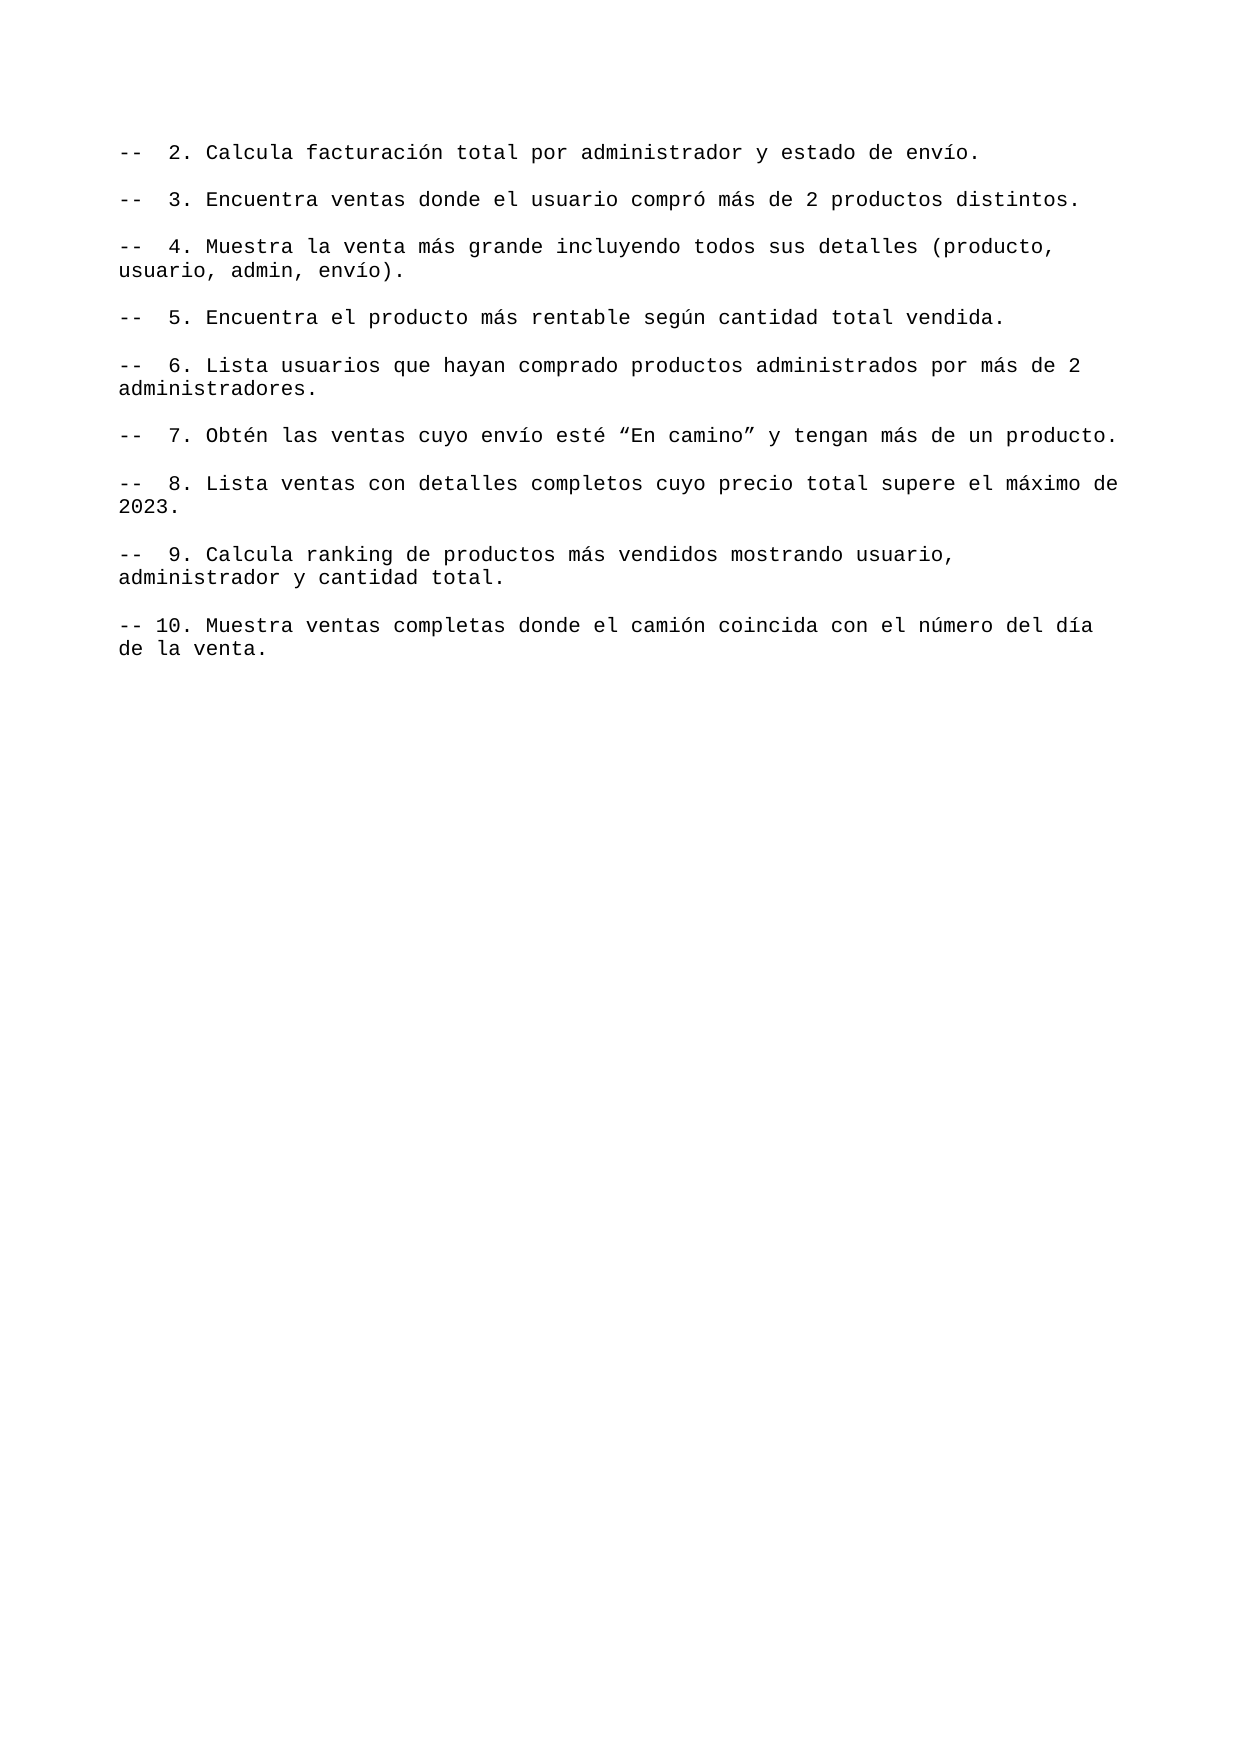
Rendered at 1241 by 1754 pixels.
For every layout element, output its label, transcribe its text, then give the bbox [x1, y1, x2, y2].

text -- 7. Obtén las ventas cuyo envío esté “En camino” y tengan más de un producto. [118, 426, 1122, 449]
text -- 10. Muestra ventas completas donde el camión coincida con el número del día de la venta. [118, 615, 1122, 662]
text -- 2. Calcula facturación total por administrador y estado de envío. [118, 142, 1122, 165]
text -- 3. Encuentra ventas donde el usuario compró más de 2 productos distintos. [118, 189, 1122, 213]
text -- 6. Lista usuarios que hayan comprado productos administrados por más de 2 administradores. [118, 354, 1122, 402]
text -- 8. Lista ventas con detalles completos cuyo precio total supere el máximo de 2023. [118, 473, 1122, 520]
text -- 5. Encuentra el producto más rentable según cantidad total vendida. [118, 307, 1122, 331]
text -- 9. Calcula ranking de productos más vendidos mostrando usuario, administrador y cantidad total. [118, 544, 1122, 591]
text -- 4. Muestra la venta más grande incluyendo todos sus detalles (producto, usuario, admin, envío). [118, 236, 1122, 284]
